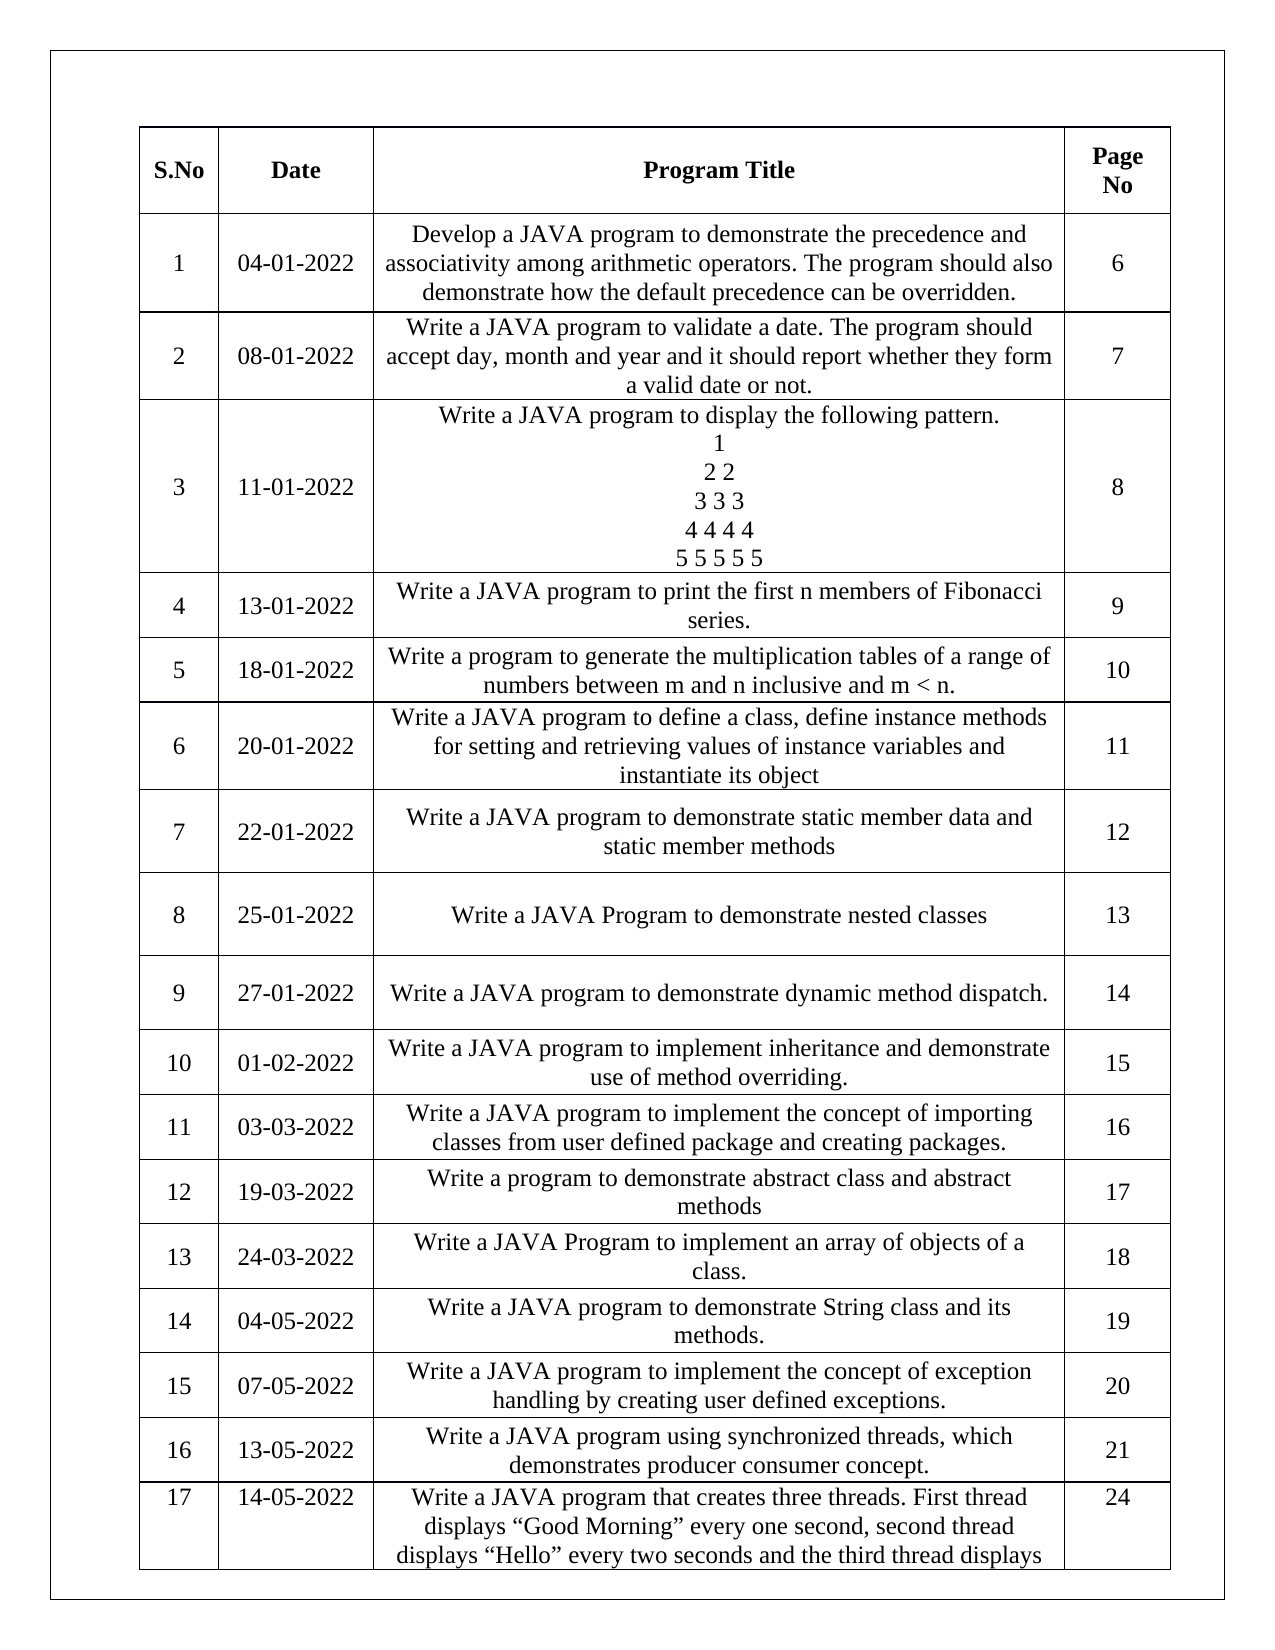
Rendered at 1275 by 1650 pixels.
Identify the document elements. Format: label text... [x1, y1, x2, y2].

table_cell 16 [1065, 1095, 1170, 1158]
table_cell 20 [1065, 1353, 1170, 1417]
table_cell 12 [1065, 790, 1170, 872]
table_cell 10 [1065, 638, 1170, 701]
table_cell 7 [140, 790, 218, 872]
table_cell Write a JAVA program to validate a date. The program should accept day, month and year and it should report whether they form a valid date or not. [374, 313, 1064, 399]
table_cell 3 [140, 400, 218, 572]
table_header Program Title [374, 128, 1064, 212]
table_cell 13 [140, 1224, 218, 1288]
table_cell 27-01-2022 [219, 956, 373, 1029]
table_cell 17 [1065, 1160, 1170, 1223]
table_cell Write a JAVA program to demonstrate static member data and static member methods [374, 790, 1064, 872]
table_cell Write a program to generate the multiplication tables of a range of numbers between m and n inclusive and m < n. [374, 638, 1064, 701]
table_cell 03-03-2022 [219, 1095, 373, 1158]
table_cell 15 [140, 1353, 218, 1417]
table_cell 11 [1065, 703, 1170, 789]
table_cell 14 [1065, 956, 1170, 1029]
table_cell Write a JAVA Program to demonstrate nested classes [374, 873, 1064, 955]
table_cell 9 [1065, 573, 1170, 637]
table_cell 11 [140, 1095, 218, 1158]
table_cell Write a JAVA program to display the following pattern. 1 2 2 3 3 3 4 4 4 4 5 5 5 5 5 [374, 400, 1064, 572]
table_cell 18 [1065, 1224, 1170, 1288]
table_cell 04-01-2022 [219, 214, 373, 311]
table_cell 21 [1065, 1418, 1170, 1481]
table_cell 7 [1065, 313, 1170, 399]
table_header Page No [1065, 128, 1170, 212]
table_cell 12 [140, 1160, 218, 1223]
table_cell Write a JAVA program to implement inheritance and demonstrate use of method overriding. [374, 1030, 1064, 1094]
table_cell 10 [140, 1030, 218, 1094]
table_cell Write a JAVA program to demonstrate String class and its methods. [374, 1289, 1064, 1352]
table_cell Write a program to demonstrate abstract class and abstract methods [374, 1160, 1064, 1223]
table_header S.No [140, 128, 218, 212]
table_cell 6 [1065, 214, 1170, 311]
table_cell 04-05-2022 [219, 1289, 373, 1352]
table_cell 5 [140, 638, 218, 701]
table_cell Write a JAVA program to define a class, define instance methods for setting and retrieving values of instance variables and instantiate its object [374, 703, 1064, 789]
table_cell 24-03-2022 [219, 1224, 373, 1288]
table_cell 14-05-2022 [219, 1483, 373, 1569]
table_cell Write a JAVA program to implement the concept of exception handling by creating user defined exceptions. [374, 1353, 1064, 1417]
table_cell 16 [140, 1418, 218, 1481]
table_cell Write a JAVA program to implement the concept of importing classes from user defined package and creating packages. [374, 1095, 1064, 1158]
table_cell 9 [140, 956, 218, 1029]
table_cell 17 [140, 1483, 218, 1569]
table_cell Write a JAVA program to print the first n members of Fibonacci series. [374, 573, 1064, 637]
table_cell Develop a JAVA program to demonstrate the precedence and associativity among arithmetic operators. The program should also demonstrate how the default precedence can be overridden. [374, 214, 1064, 311]
table_cell Write a JAVA program that creates three threads. First thread displays “Good Morning” every one second, second thread displays “Hello” every two seconds and the third thread displays [374, 1483, 1064, 1569]
table_cell 19 [1065, 1289, 1170, 1352]
table_cell 22-01-2022 [219, 790, 373, 872]
table_cell 4 [140, 573, 218, 637]
table_cell 15 [1065, 1030, 1170, 1094]
table_cell 2 [140, 313, 218, 399]
table_cell 11-01-2022 [219, 400, 373, 572]
table_cell 8 [1065, 400, 1170, 572]
table_cell Write a JAVA Program to implement an array of objects of a class. [374, 1224, 1064, 1288]
table_cell 13-05-2022 [219, 1418, 373, 1481]
table_cell 01-02-2022 [219, 1030, 373, 1094]
table_cell Write a JAVA program to demonstrate dynamic method dispatch. [374, 956, 1064, 1029]
table_cell 14 [140, 1289, 218, 1352]
table_cell 19-03-2022 [219, 1160, 373, 1223]
table_cell 13-01-2022 [219, 573, 373, 637]
table_cell 6 [140, 703, 218, 789]
table_cell 25-01-2022 [219, 873, 373, 955]
table_cell 08-01-2022 [219, 313, 373, 399]
table_cell 20-01-2022 [219, 703, 373, 789]
table_cell 18-01-2022 [219, 638, 373, 701]
table_cell 1 [140, 214, 218, 311]
table_header Date [219, 128, 373, 212]
table_cell 8 [140, 873, 218, 955]
table_cell 24 [1065, 1483, 1170, 1569]
table_cell 13 [1065, 873, 1170, 955]
table_cell 07-05-2022 [219, 1353, 373, 1417]
table_cell Write a JAVA program using synchronized threads, which demonstrates producer consumer concept. [374, 1418, 1064, 1481]
